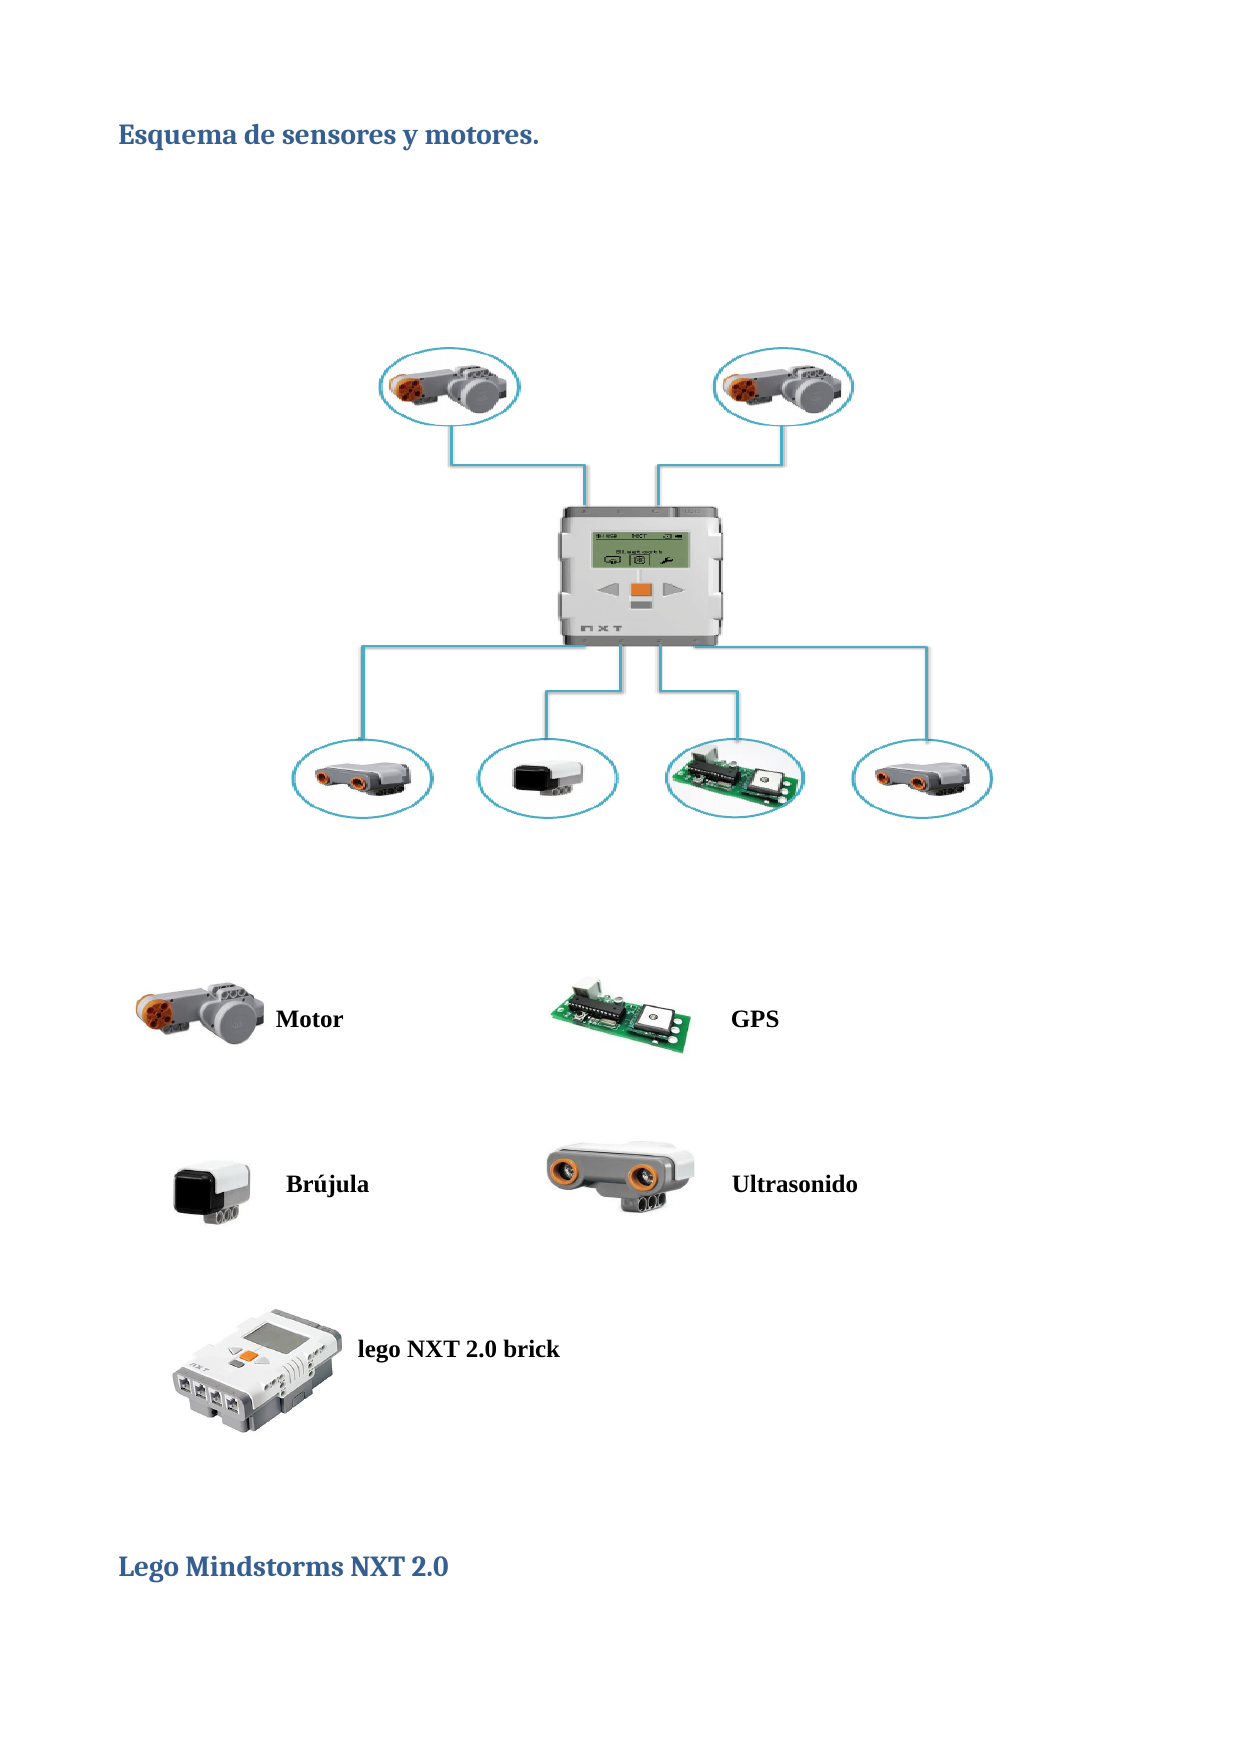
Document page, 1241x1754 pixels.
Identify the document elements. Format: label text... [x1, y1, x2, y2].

picture [137, 1123, 286, 1261]
text Brújula [286, 1169, 545, 1198]
subtitle Lego Mindstorms NXT 2.0 [118, 1550, 1122, 1583]
picture [127, 187, 1103, 1077]
text GPS [692, 1004, 1122, 1033]
text lego NXT 2.0 brick [346, 1334, 1122, 1363]
text [118, 1004, 127, 1033]
text [118, 1334, 168, 1363]
text Ultrasonido [695, 1169, 1122, 1198]
picture [545, 1130, 695, 1252]
picture [168, 1306, 346, 1436]
text [118, 1169, 137, 1198]
subtitle Esquema de sensores y motores. [118, 118, 1122, 152]
text Motor [276, 1004, 549, 1033]
